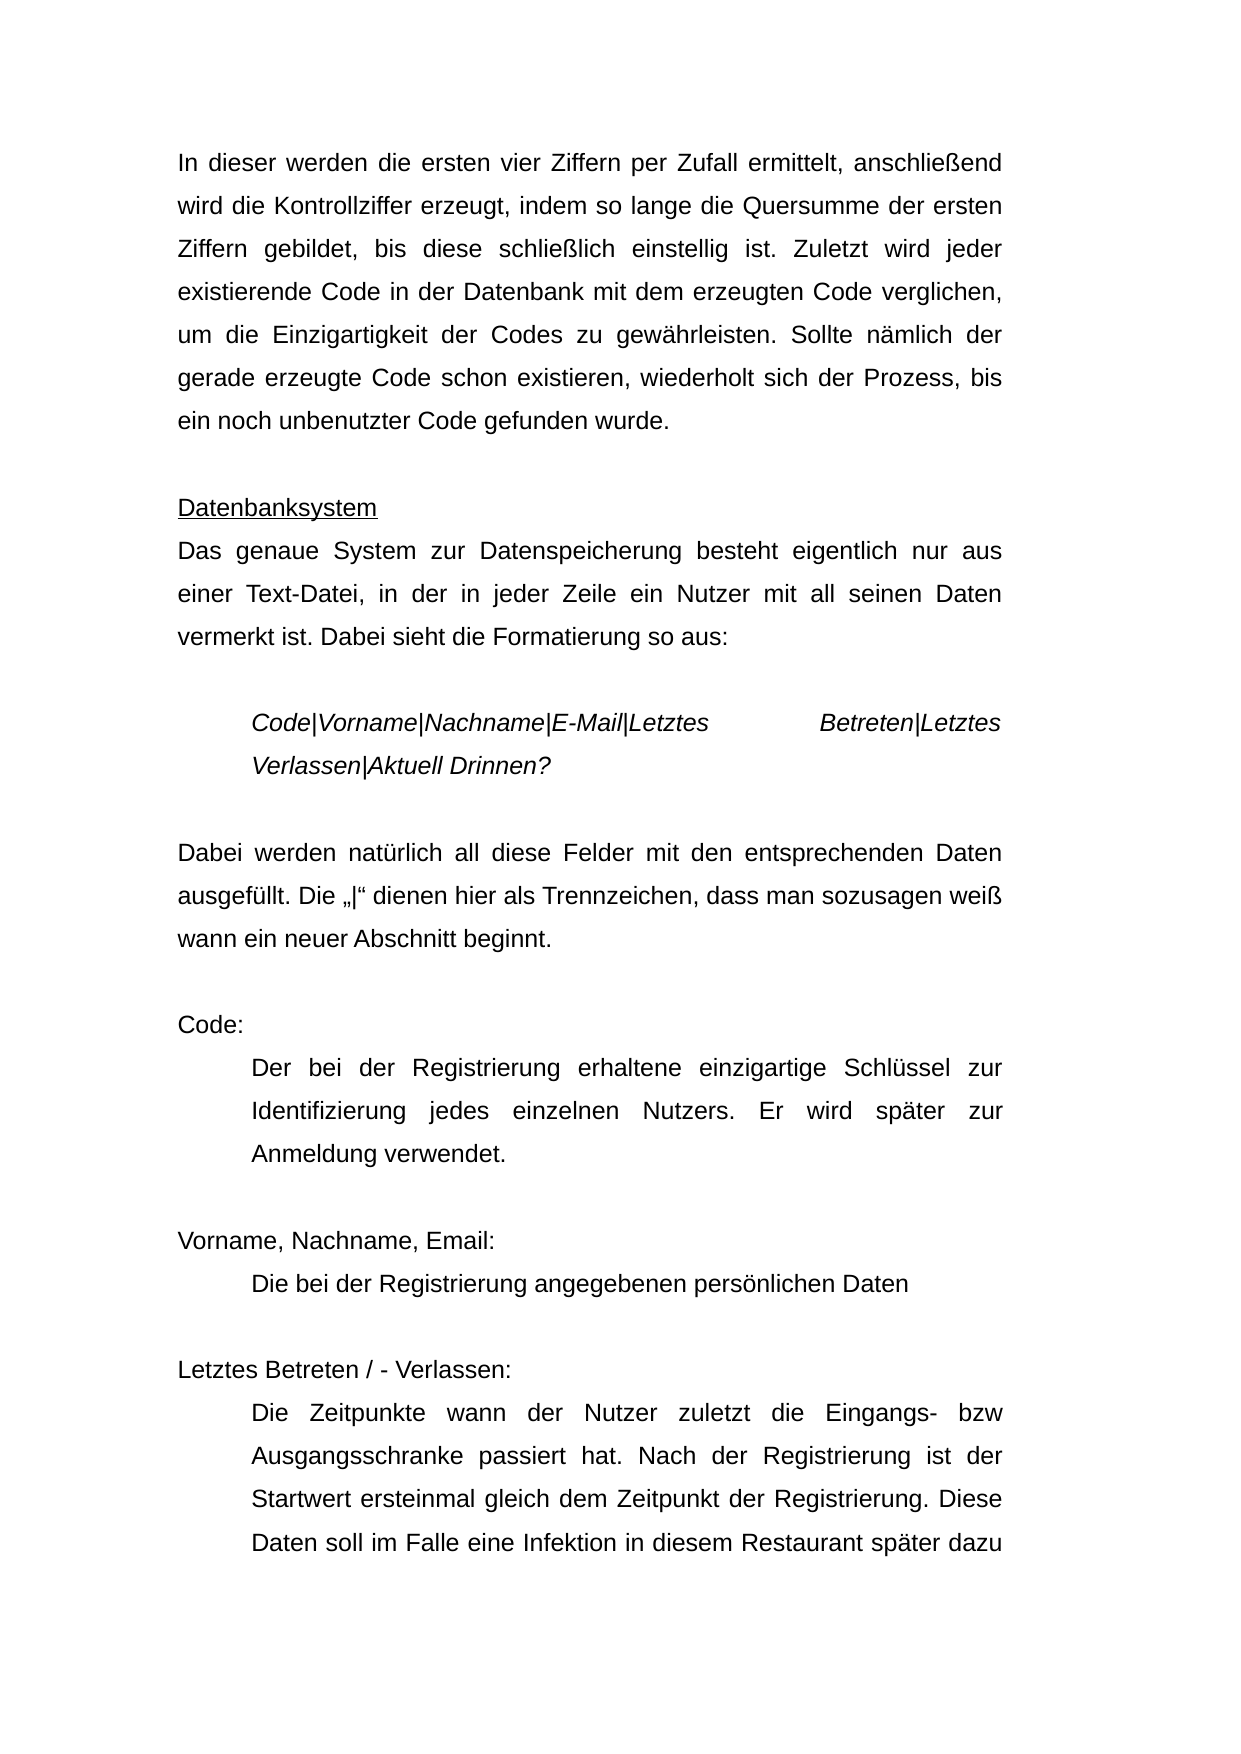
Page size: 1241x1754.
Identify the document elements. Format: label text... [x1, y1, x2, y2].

text Code|Vorname|Nachname|E-Mail|Letztes Betreten|Letztes Verlassen|Aktuell Drinnen? [251, 708, 1004, 780]
text In dieser werden die ersten vier Ziffern per Zufall ermittelt, anschließend wird die Kontrollziffer erzeugt, indem so lange die Quersumme der ersten Ziffern gebildet, bis diese schließlich einstellig ist. Zuletzt wird jeder existierende Code in der Datenbank mit dem erzeugten Code verglichen, um die Einzigartigkeit der Codes zu gewährleisten. Sollte nämlich der gerade erzeugte Code schon existieren, wiederholt sich der Prozess, bis ein noch unbenutzter Code gefunden wurde. [177, 148, 1004, 435]
text Die Zeitpunkte wann der Nutzer zuletzt die Eingangs- bzw Ausgangsschranke passiert hat. Nach der Registrierung ist der Startwert ersteinmal gleich dem Zeitpunkt der Registrierung. Diese Daten soll im Falle eine Infektion in diesem Restaurant später dazu [251, 1398, 1004, 1556]
text Dabei werden natürlich all diese Felder mit den entsprechenden Daten ausgefüllt. Die „|“ dienen hier als Trennzeichen, dass man sozusagen weiß wann ein neuer Abschnitt beginnt. [177, 838, 1004, 953]
text Das genaue System zur Datenspeicherung besteht eigentlich nur aus einer Text-Datei, in der in jeder Zeile ein Nutzer mit all seinen Daten vermerkt ist. Dabei sieht die Formatierung so aus: [177, 536, 1004, 651]
text Letztes Betreten / - Verlassen: [177, 1355, 1004, 1384]
text Datenbanksystem [177, 493, 1004, 521]
text Der bei der Registrierung erhaltene einzigartige Schlüssel zur Identifizierung jedes einzelnen Nutzers. Er wird später zur Anmeldung verwendet. [251, 1053, 1004, 1168]
text Vorname, Nachname, Email: [177, 1226, 1004, 1254]
text Code: [177, 1010, 1004, 1039]
text Die bei der Registrierung angegebenen persönlichen Daten [251, 1269, 1004, 1298]
